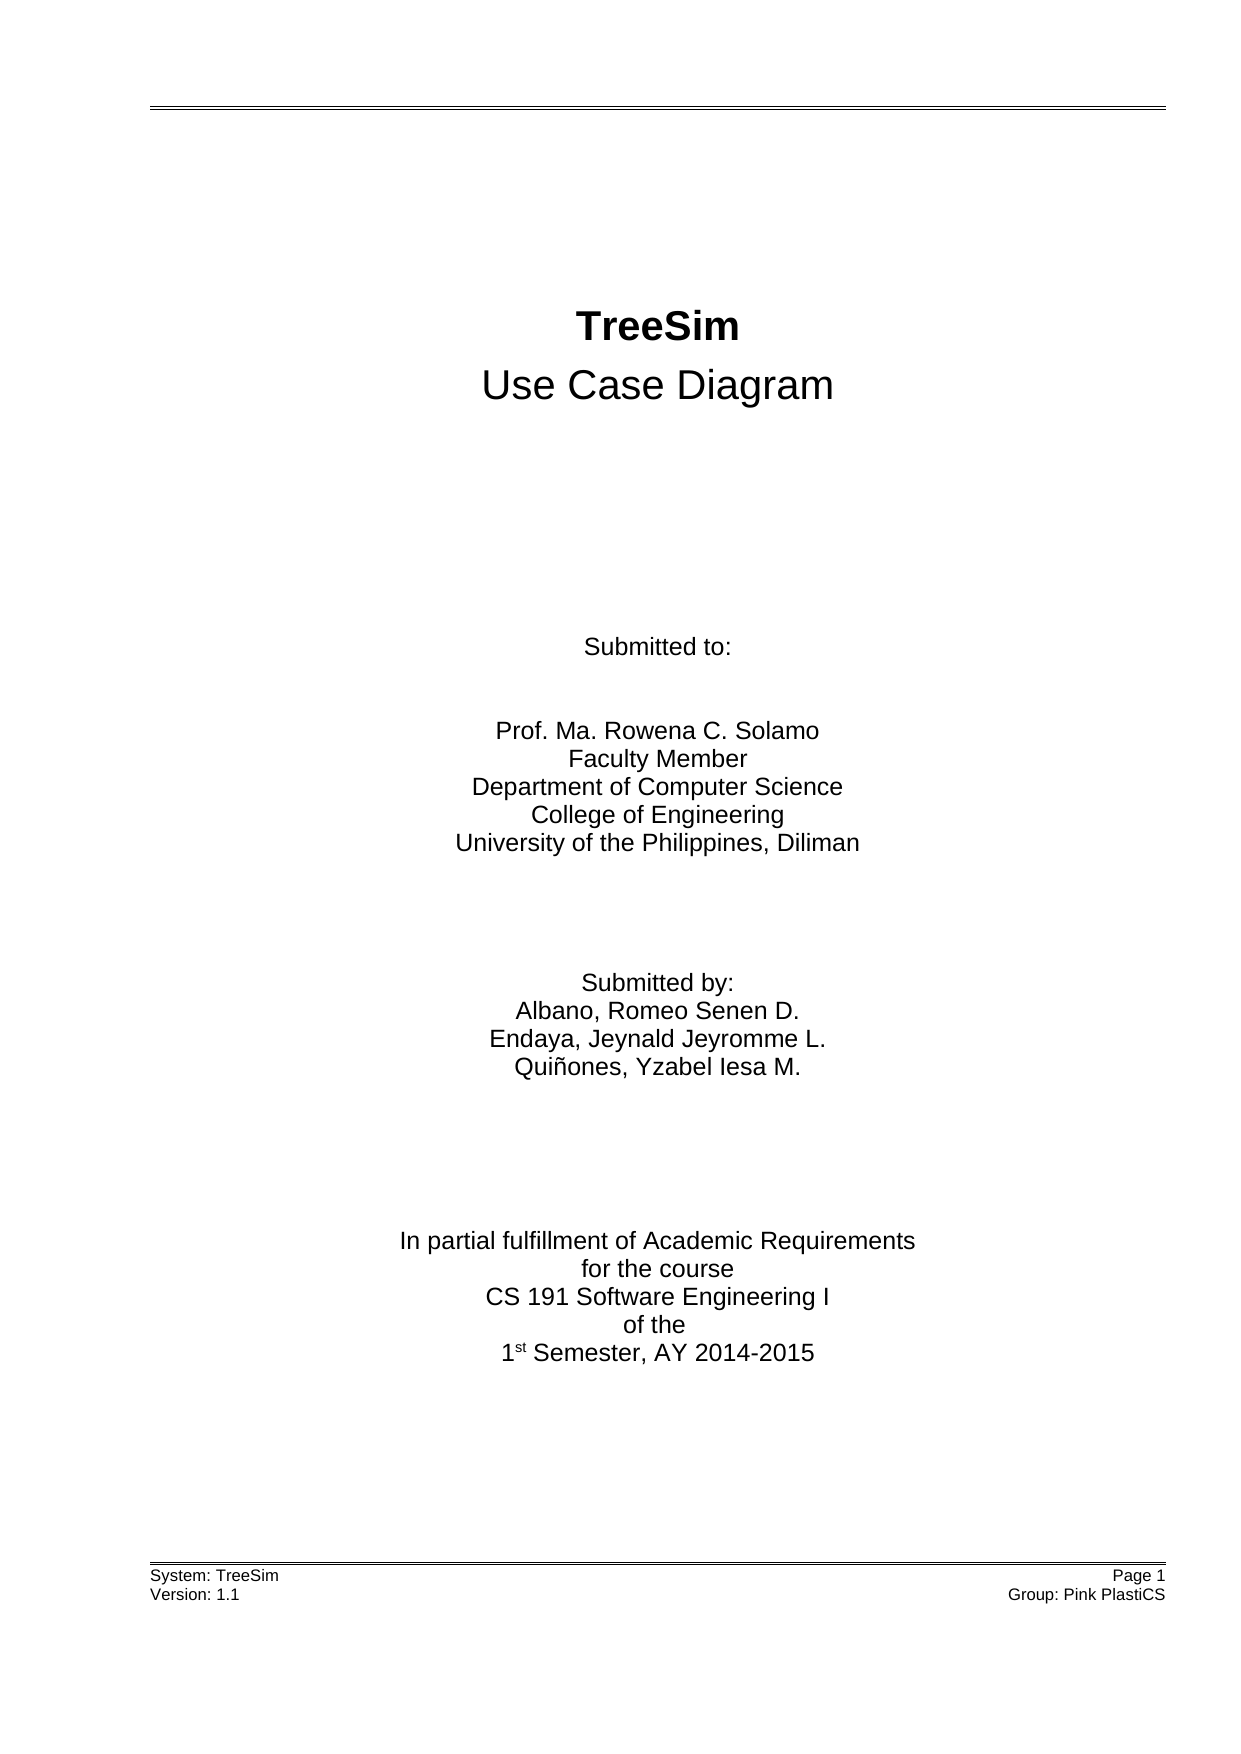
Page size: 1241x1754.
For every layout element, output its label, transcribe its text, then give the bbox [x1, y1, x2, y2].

text In partial fulfillment of Academic Requirements [150, 1227, 1166, 1255]
text of the [150, 1311, 1166, 1339]
text Endaya, Jeynald Jeyromme L. [150, 1024, 1166, 1053]
text Submitted by: [150, 968, 1166, 997]
text College of Engineering [150, 800, 1166, 828]
text CS 191 Software Engineering I [150, 1283, 1166, 1311]
text Department of Computer Science [150, 772, 1166, 800]
text Prof. Ma. Rowena C. Solamo [150, 716, 1166, 744]
text Use Case Diagram [150, 362, 1166, 408]
subtitle TreeSim [150, 303, 1166, 349]
text Faculty Member [150, 744, 1166, 772]
text Submitted to: [150, 632, 1166, 660]
text University of the Philippines, Diliman [150, 828, 1166, 856]
text 1st Semester, AY 2014-2015 [150, 1339, 1166, 1367]
text Albano, Romeo Senen D. [150, 997, 1166, 1024]
text for the course [150, 1255, 1166, 1283]
text Quiñones, Yzabel Iesa M. [150, 1053, 1166, 1081]
